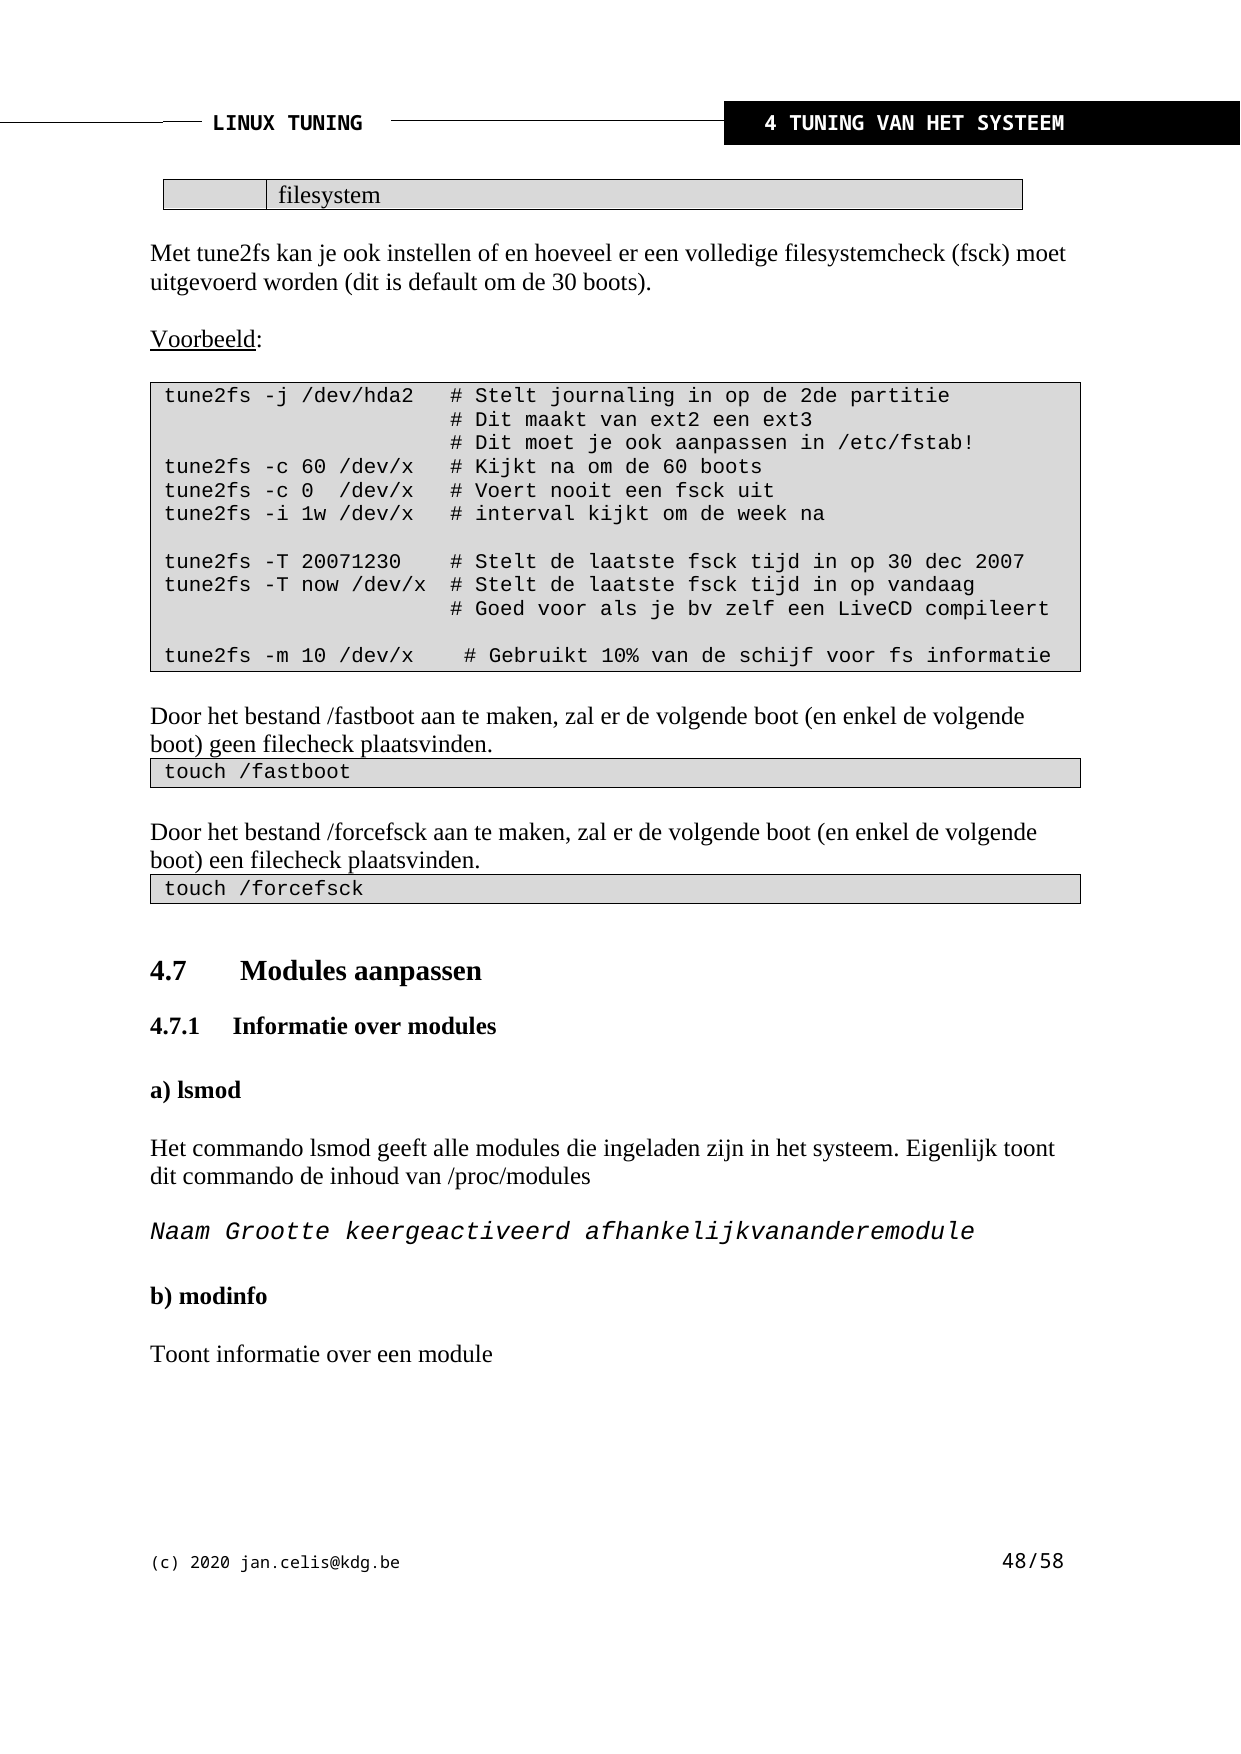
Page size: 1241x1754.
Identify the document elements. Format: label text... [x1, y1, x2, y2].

table_cell [164, 180, 266, 208]
table_cell filesystem [267, 180, 1022, 208]
text tune2fs -j /dev/hda2 # Stelt journaling in op de 2de partitie [151, 383, 1080, 406]
text b) modinfo [150, 1281, 1081, 1310]
text # Goed voor als je bv zelf een LiveCD compileert [151, 595, 1080, 618]
text tune2fs -T now /dev/x # Stelt de laatste fsck tijd in op vandaag [151, 571, 1080, 595]
text tune2fs -m 10 /dev/x # Gebruikt 10% van de schijf voor fs informatie [151, 642, 1080, 671]
subtitle Informatie over modules [150, 1011, 1081, 1040]
text touch /forcefsck [151, 875, 1080, 903]
text tune2fs -c 0 /dev/x # Voert nooit een fsck uit [151, 477, 1080, 500]
text Door het bestand /fastboot aan te maken, zal er de volgende boot (en enkel de volgende boot) geen filecheck plaatsvinden. [150, 701, 1081, 758]
text Toont informatie over een module [150, 1339, 1081, 1368]
text Naam Grootte keergeactiveerd afhankelijkvananderemodule [150, 1219, 1081, 1247]
text tune2fs -i 1w /dev/x # interval kijkt om de week na [151, 500, 1080, 524]
text tune2fs -c 60 /dev/x # Kijkt na om de 60 boots [151, 453, 1080, 477]
text Door het bestand /forcefsck aan te maken, zal er de volgende boot (en enkel de volgende boot) een filecheck plaatsvinden. [150, 817, 1081, 874]
text Met tune2fs kan je ook instellen of en hoeveel er een volledige filesystemcheck (fsck) moet uitgevoerd worden (dit is default om de 30 boots). [150, 238, 1081, 296]
text touch /fastboot [151, 759, 1080, 787]
text Voorbeeld: [150, 324, 1081, 353]
subtitle Modules aanpassen [150, 953, 1081, 986]
text tune2fs -T 20071230 # Stelt de laatste fsck tijd in op 30 dec 2007 [151, 547, 1080, 571]
text # Dit maakt van ext2 een ext3 [151, 406, 1080, 429]
text a) lsmod [150, 1075, 1081, 1104]
text Het commando lsmod geeft alle modules die ingeladen zijn in het systeem. Eigenlijk toont dit commando de inhoud van /proc/modules [150, 1133, 1081, 1190]
text # Dit moet je ook aanpassen in /etc/fstab! [151, 429, 1080, 453]
